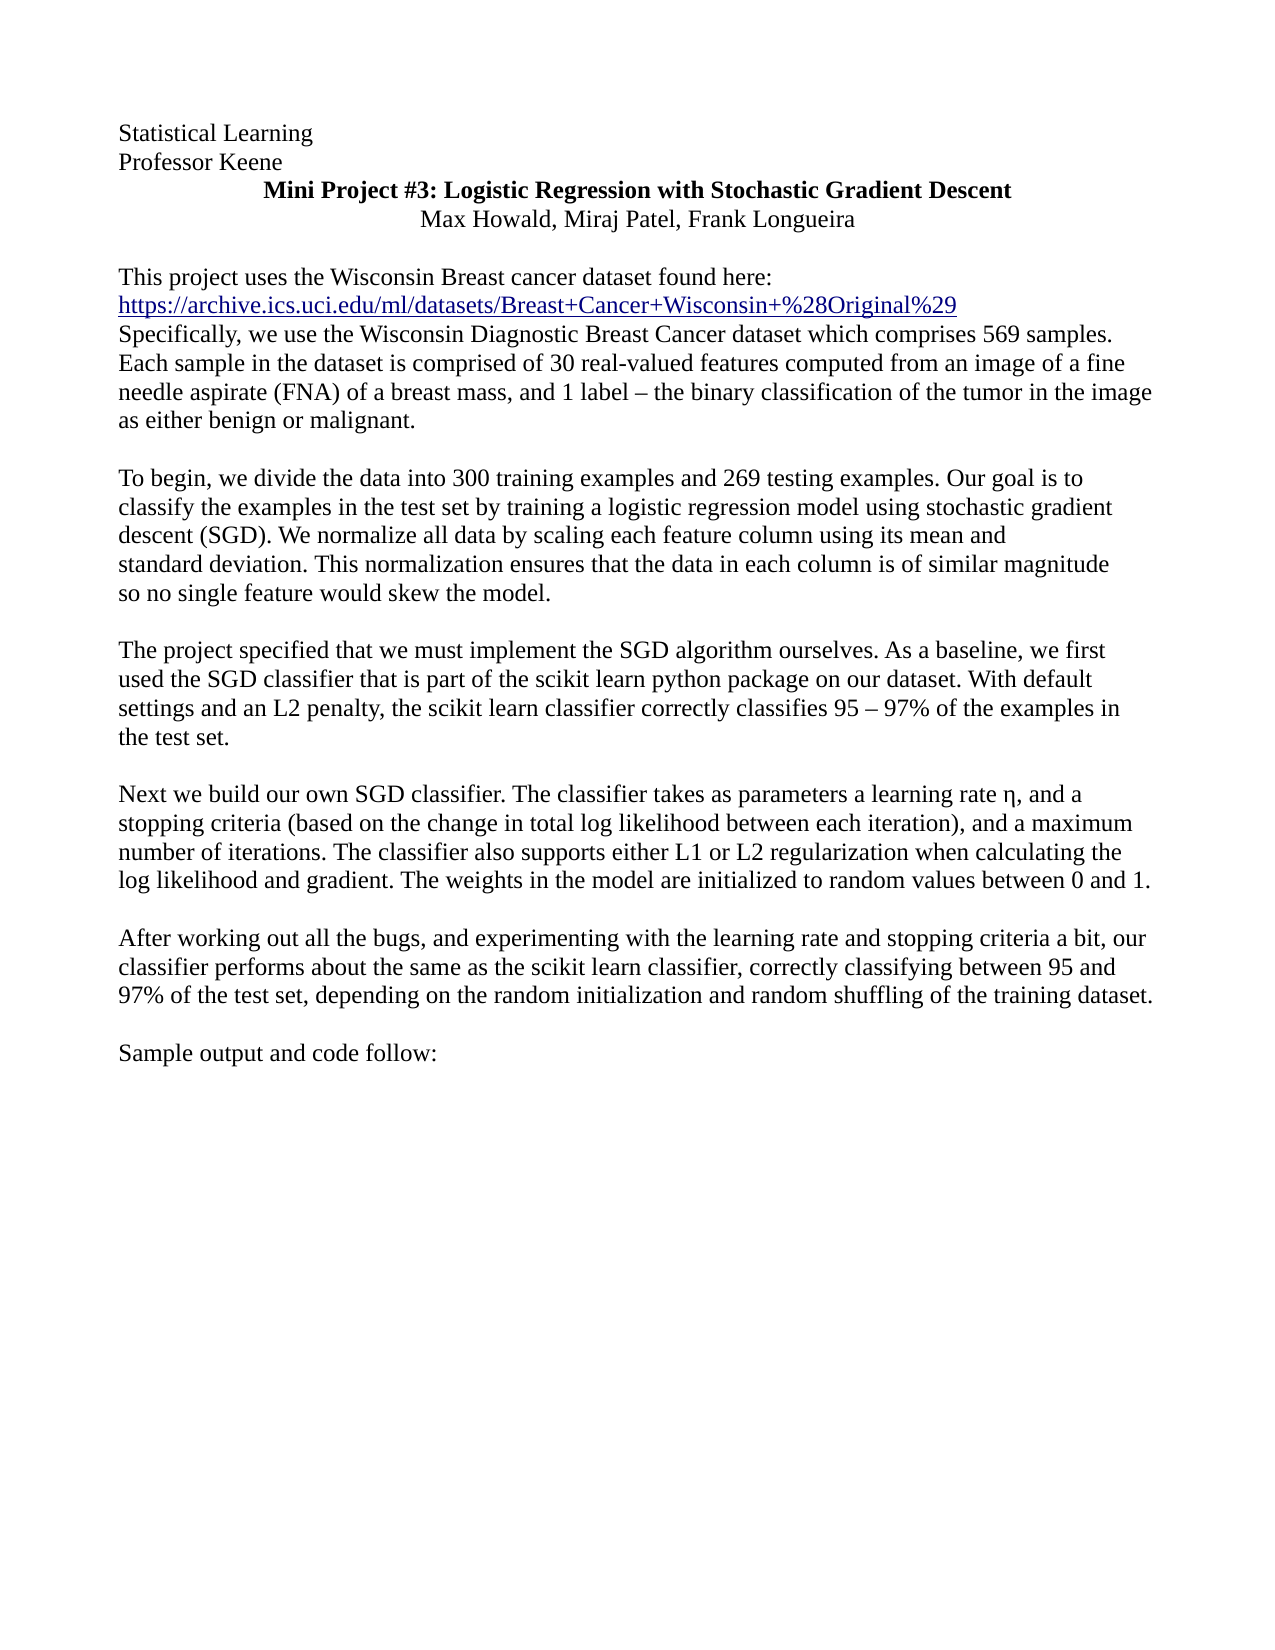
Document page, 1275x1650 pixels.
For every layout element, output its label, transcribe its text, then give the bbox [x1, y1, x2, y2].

text Statistical Learning [118, 118, 1157, 147]
text Max Howald, Miraj Patel, Frank Longueira [118, 204, 1157, 233]
text The project specified that we must implement the SGD algorithm ourselves. As a baseline, we first used the SGD classifier that is part of the scikit learn python package on our dataset. With default settings and an L2 penalty, the scikit learn classifier correctly classifies 95 – 97% of the examples in the test set. [118, 636, 1157, 751]
text This project uses the Wisconsin Breast cancer dataset found here: https://archive.ics.uci.edu/ml/datasets/Breast+Cancer+Wisconsin+%28Original%29 [118, 262, 1157, 319]
text Next we build our own SGD classifier. The classifier takes as parameters a learning rate η, and a stopping criteria (based on the change in total log likelihood between each iteration), and a maximum number of iterations. The classifier also supports either L1 or L2 regularization when calculating the log likelihood and gradient. The weights in the model are initialized to random values between 0 and 1. [118, 779, 1157, 894]
text Sample output and code follow: [118, 1038, 1157, 1067]
text standard deviation. This normalization ensures that the data in each column is of similar magnitude [118, 549, 1157, 578]
text Mini Project #3: Logistic Regression with Stochastic Gradient Descent [118, 176, 1157, 204]
text so no single feature would skew the model. [118, 578, 1157, 607]
text After working out all the bugs, and experimenting with the learning rate and stopping criteria a bit, our classifier performs about the same as the scikit learn classifier, correctly classifying between 95 and 97% of the test set, depending on the random initialization and random shuffling of the training dataset. [118, 923, 1157, 1009]
text Professor Keene [118, 147, 1157, 176]
text Specifically, we use the Wisconsin Diagnostic Breast Cancer dataset which comprises 569 samples. Each sample in the dataset is comprised of 30 real-valued features computed from an image of a fine needle aspirate (FNA) of a breast mass, and 1 label – the binary classification of the tumor in the image as either benign or malignant. [118, 319, 1157, 434]
text To begin, we divide the data into 300 training examples and 269 testing examples. Our goal is to classify the examples in the test set by training a logistic regression model using stochastic gradient descent (SGD). We normalize all data by scaling each feature column using its mean and [118, 463, 1157, 549]
